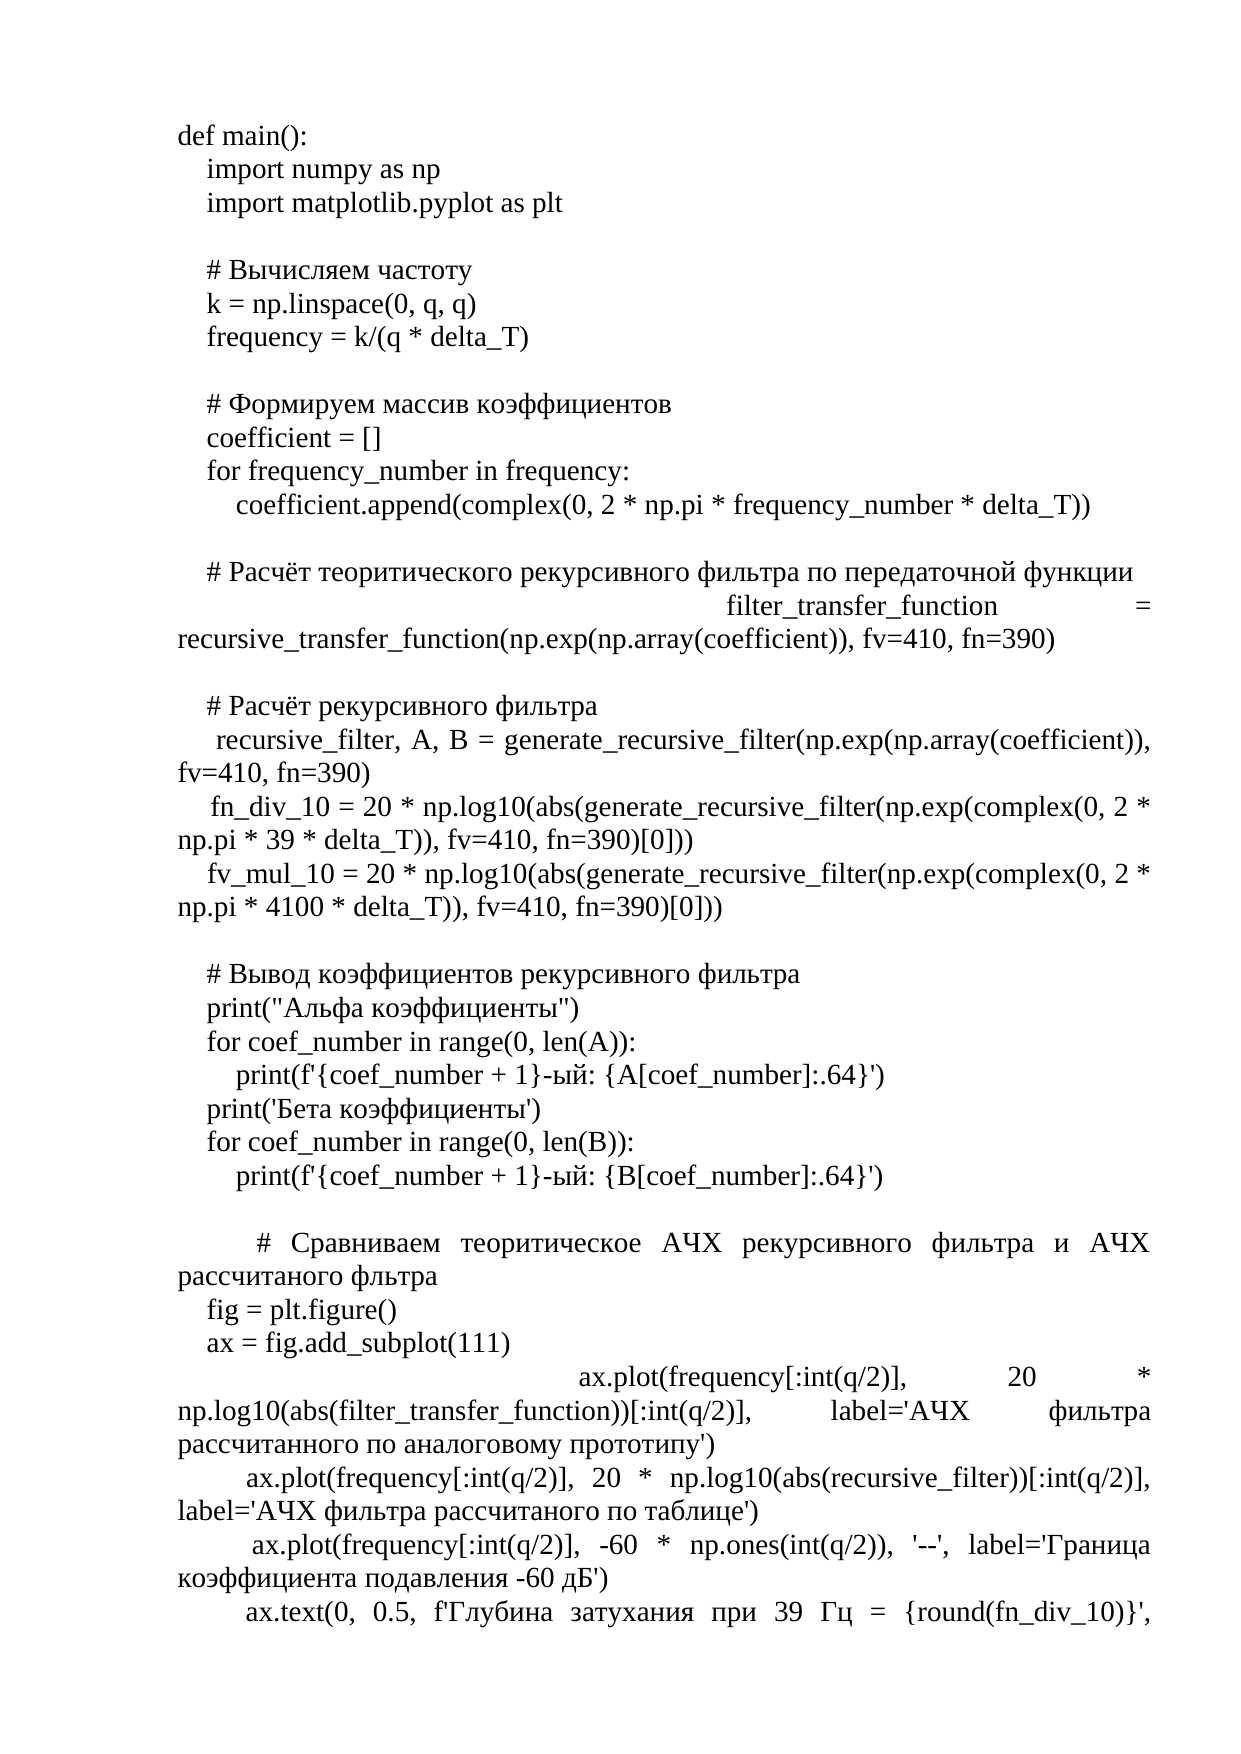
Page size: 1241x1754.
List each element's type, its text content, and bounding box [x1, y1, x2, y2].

text recursive_filter, A, B = generate_recursive_filter(np.exp(np.array(coefficient)), fv=410, fn=390) [177, 722, 1152, 789]
text def main(): [177, 118, 1152, 152]
text coefficient = [] [177, 420, 1152, 453]
text import matplotlib.pyplot as plt [177, 185, 1152, 219]
text import numpy as np [177, 152, 1152, 185]
text for coef_number in range(0, len(A)): [177, 1024, 1152, 1057]
text print("Альфа коэффициенты") [177, 990, 1152, 1024]
text for frequency_number in frequency: [177, 453, 1152, 487]
text fv_mul_10 = 20 * np.log10(abs(generate_recursive_filter(np.exp(complex(0, 2 * np.pi * 4100 * delta_T)), fv=410, fn=390)[0])) [177, 856, 1152, 923]
text ax.plot(frequency[:int(q/2)], -60 * np.ones(int(q/2)), '--', label='Граница коэффициента подавления -60 дБ') [177, 1527, 1152, 1594]
text ax.plot(frequency[:int(q/2)], 20 * np.log10(abs(recursive_filter))[:int(q/2)], label='АЧХ фильтра рассчитаного по таблице') [177, 1460, 1152, 1527]
text # Формируем массив коэффициентов [177, 386, 1152, 420]
text coefficient.append(complex(0, 2 * np.pi * frequency_number * delta_T)) [177, 487, 1152, 521]
text # Расчёт рекурсивного фильтра [177, 688, 1152, 722]
text for coef_number in range(0, len(B)): [177, 1124, 1152, 1158]
text fn_div_10 = 20 * np.log10(abs(generate_recursive_filter(np.exp(complex(0, 2 * np.pi * 39 * delta_T)), fv=410, fn=390)[0])) [177, 789, 1152, 856]
text print(f'{coef_number + 1}-ый: {A[coef_number]:.64}') [177, 1057, 1152, 1091]
text filter_transfer_function = recursive_transfer_function(np.exp(np.array(coefficient)), fv=410, fn=390) [177, 588, 1152, 655]
text # Вывод коэффициентов рекурсивного фильтра [177, 957, 1152, 990]
text frequency = k/(q * delta_T) [177, 319, 1152, 353]
text # Расчёт теоритического рекурсивного фильтра по передаточной функции [177, 554, 1152, 588]
text fig = plt.figure() [177, 1292, 1152, 1326]
text ax = fig.add_subplot(111) [177, 1326, 1152, 1359]
text ax.text(0, 0.5, f'Глубина затухания при 39 Гц = {round(fn_div_10)}', [177, 1594, 1152, 1627]
text print('Бета коэффициенты') [177, 1091, 1152, 1124]
text # Сравниваем теоритическое АЧХ рекурсивного фильтра и АЧХ рассчитаного фльтра [177, 1225, 1152, 1292]
text ax.plot(frequency[:int(q/2)], 20 * np.log10(abs(filter_transfer_function))[:int(q/2)], label='AЧХ фильтра рассчитанного по аналоговому прототипу') [177, 1359, 1152, 1460]
text # Вычисляем частоту [177, 252, 1152, 286]
text print(f'{coef_number + 1}-ый: {B[coef_number]:.64}') [177, 1158, 1152, 1191]
text k = np.linspace(0, q, q) [177, 286, 1152, 319]
